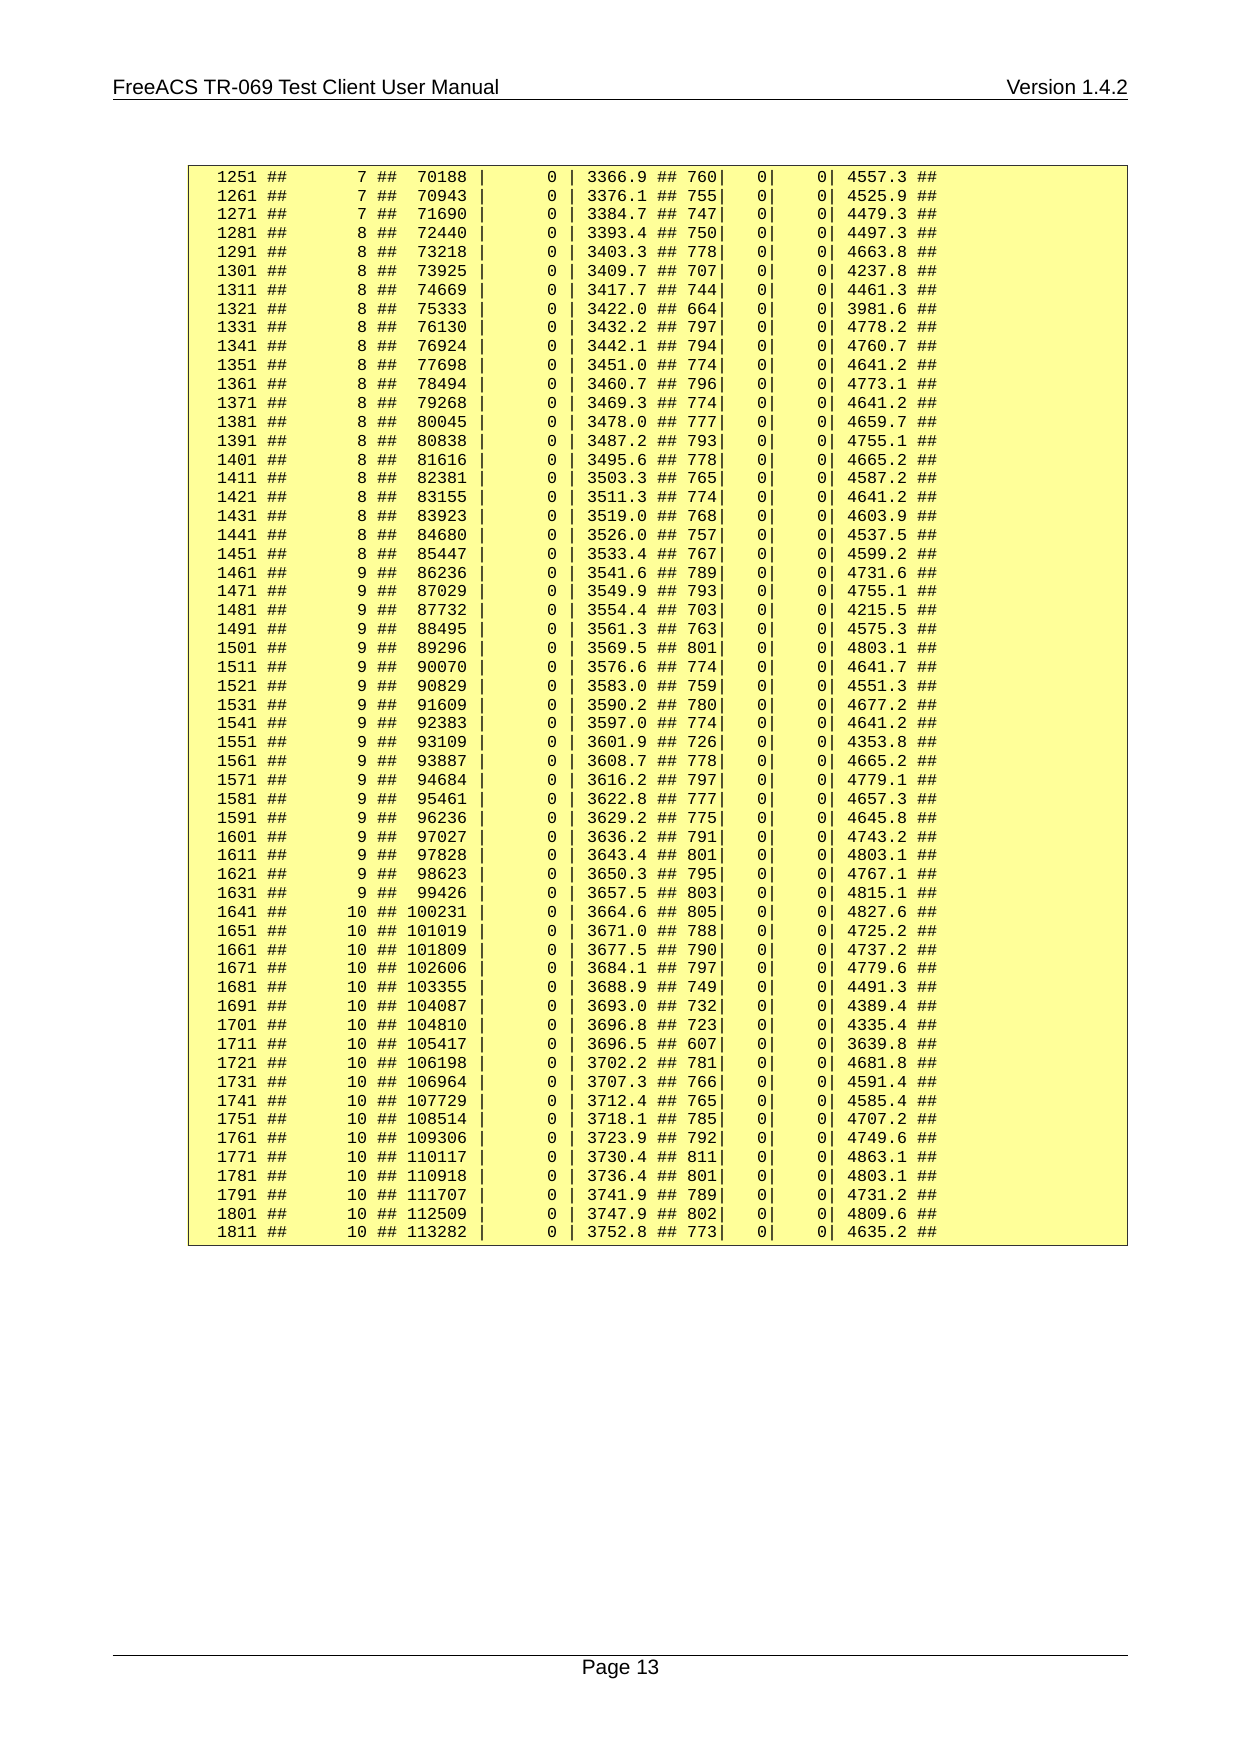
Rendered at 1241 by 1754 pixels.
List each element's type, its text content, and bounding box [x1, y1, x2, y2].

text 1411 ## 8 ## 82381 | 0 | 3503.3 ## 765| 0| 0| 4587.2 ## [189, 467, 1127, 486]
text 1541 ## 9 ## 92383 | 0 | 3597.0 ## 774| 0| 0| 4641.2 ## [189, 712, 1127, 731]
text 1371 ## 8 ## 79268 | 0 | 3469.3 ## 774| 0| 0| 4641.2 ## [189, 391, 1127, 410]
text 1401 ## 8 ## 81616 | 0 | 3495.6 ## 778| 0| 0| 4665.2 ## [189, 448, 1127, 467]
text 1431 ## 8 ## 83923 | 0 | 3519.0 ## 768| 0| 0| 4603.9 ## [189, 504, 1127, 523]
text 1521 ## 9 ## 90829 | 0 | 3583.0 ## 759| 0| 0| 4551.3 ## [189, 674, 1127, 693]
text 1271 ## 7 ## 71690 | 0 | 3384.7 ## 747| 0| 0| 4479.3 ## [189, 203, 1127, 222]
text 1321 ## 8 ## 75333 | 0 | 3422.0 ## 664| 0| 0| 3981.6 ## [189, 297, 1127, 316]
text 1291 ## 8 ## 73218 | 0 | 3403.3 ## 778| 0| 0| 4663.8 ## [189, 241, 1127, 259]
text 1591 ## 9 ## 96236 | 0 | 3629.2 ## 775| 0| 0| 4645.8 ## [189, 806, 1127, 825]
text 1711 ## 10 ## 105417 | 0 | 3696.5 ## 607| 0| 0| 3639.8 ## [189, 1032, 1127, 1051]
text 1471 ## 9 ## 87029 | 0 | 3549.9 ## 793| 0| 0| 4755.1 ## [189, 580, 1127, 599]
text 1661 ## 10 ## 101809 | 0 | 3677.5 ## 790| 0| 0| 4737.2 ## [189, 938, 1127, 957]
text 1301 ## 8 ## 73925 | 0 | 3409.7 ## 707| 0| 0| 4237.8 ## [189, 259, 1127, 278]
text 1501 ## 9 ## 89296 | 0 | 3569.5 ## 801| 0| 0| 4803.1 ## [189, 636, 1127, 655]
text 1681 ## 10 ## 103355 | 0 | 3688.9 ## 749| 0| 0| 4491.3 ## [189, 976, 1127, 995]
text 1261 ## 7 ## 70943 | 0 | 3376.1 ## 755| 0| 0| 4525.9 ## [189, 184, 1127, 203]
text 1361 ## 8 ## 78494 | 0 | 3460.7 ## 796| 0| 0| 4773.1 ## [189, 372, 1127, 391]
text 1311 ## 8 ## 74669 | 0 | 3417.7 ## 744| 0| 0| 4461.3 ## [189, 278, 1127, 297]
text 1741 ## 10 ## 107729 | 0 | 3712.4 ## 765| 0| 0| 4585.4 ## [189, 1089, 1127, 1108]
text 1771 ## 10 ## 110117 | 0 | 3730.4 ## 811| 0| 0| 4863.1 ## [189, 1146, 1127, 1164]
text 1811 ## 10 ## 113282 | 0 | 3752.8 ## 773| 0| 0| 4635.2 ## [189, 1221, 1127, 1245]
text 1581 ## 9 ## 95461 | 0 | 3622.8 ## 777| 0| 0| 4657.3 ## [189, 787, 1127, 806]
text 1251 ## 7 ## 70188 | 0 | 3366.9 ## 760| 0| 0| 4557.3 ## [189, 166, 1127, 184]
text 1341 ## 8 ## 76924 | 0 | 3442.1 ## 794| 0| 0| 4760.7 ## [189, 335, 1127, 354]
text 1731 ## 10 ## 106964 | 0 | 3707.3 ## 766| 0| 0| 4591.4 ## [189, 1070, 1127, 1089]
text 1691 ## 10 ## 104087 | 0 | 3693.0 ## 732| 0| 0| 4389.4 ## [189, 995, 1127, 1013]
text 1511 ## 9 ## 90070 | 0 | 3576.6 ## 774| 0| 0| 4641.7 ## [189, 655, 1127, 674]
text 1481 ## 9 ## 87732 | 0 | 3554.4 ## 703| 0| 0| 4215.5 ## [189, 599, 1127, 618]
text 1651 ## 10 ## 101019 | 0 | 3671.0 ## 788| 0| 0| 4725.2 ## [189, 919, 1127, 938]
text 1281 ## 8 ## 72440 | 0 | 3393.4 ## 750| 0| 0| 4497.3 ## [189, 222, 1127, 241]
text 1631 ## 9 ## 99426 | 0 | 3657.5 ## 803| 0| 0| 4815.1 ## [189, 882, 1127, 900]
text 1701 ## 10 ## 104810 | 0 | 3696.8 ## 723| 0| 0| 4335.4 ## [189, 1013, 1127, 1032]
text 1461 ## 9 ## 86236 | 0 | 3541.6 ## 789| 0| 0| 4731.6 ## [189, 561, 1127, 580]
text 1531 ## 9 ## 91609 | 0 | 3590.2 ## 780| 0| 0| 4677.2 ## [189, 693, 1127, 712]
text 1451 ## 8 ## 85447 | 0 | 3533.4 ## 767| 0| 0| 4599.2 ## [189, 542, 1127, 561]
text 1781 ## 10 ## 110918 | 0 | 3736.4 ## 801| 0| 0| 4803.1 ## [189, 1164, 1127, 1183]
text 1331 ## 8 ## 76130 | 0 | 3432.2 ## 797| 0| 0| 4778.2 ## [189, 316, 1127, 335]
text 1801 ## 10 ## 112509 | 0 | 3747.9 ## 802| 0| 0| 4809.6 ## [189, 1202, 1127, 1221]
text 1421 ## 8 ## 83155 | 0 | 3511.3 ## 774| 0| 0| 4641.2 ## [189, 486, 1127, 504]
text 1491 ## 9 ## 88495 | 0 | 3561.3 ## 763| 0| 0| 4575.3 ## [189, 618, 1127, 636]
text 1571 ## 9 ## 94684 | 0 | 3616.2 ## 797| 0| 0| 4779.1 ## [189, 768, 1127, 787]
text 1381 ## 8 ## 80045 | 0 | 3478.0 ## 777| 0| 0| 4659.7 ## [189, 410, 1127, 429]
text 1351 ## 8 ## 77698 | 0 | 3451.0 ## 774| 0| 0| 4641.2 ## [189, 354, 1127, 372]
text 1621 ## 9 ## 98623 | 0 | 3650.3 ## 795| 0| 0| 4767.1 ## [189, 863, 1127, 882]
text 1611 ## 9 ## 97828 | 0 | 3643.4 ## 801| 0| 0| 4803.1 ## [189, 844, 1127, 863]
text 1791 ## 10 ## 111707 | 0 | 3741.9 ## 789| 0| 0| 4731.2 ## [189, 1183, 1127, 1202]
text 1671 ## 10 ## 102606 | 0 | 3684.1 ## 797| 0| 0| 4779.6 ## [189, 957, 1127, 976]
text 1601 ## 9 ## 97027 | 0 | 3636.2 ## 791| 0| 0| 4743.2 ## [189, 825, 1127, 844]
text 1551 ## 9 ## 93109 | 0 | 3601.9 ## 726| 0| 0| 4353.8 ## [189, 731, 1127, 749]
text 1751 ## 10 ## 108514 | 0 | 3718.1 ## 785| 0| 0| 4707.2 ## [189, 1108, 1127, 1127]
text 1721 ## 10 ## 106198 | 0 | 3702.2 ## 781| 0| 0| 4681.8 ## [189, 1051, 1127, 1070]
text 1391 ## 8 ## 80838 | 0 | 3487.2 ## 793| 0| 0| 4755.1 ## [189, 429, 1127, 448]
text 1441 ## 8 ## 84680 | 0 | 3526.0 ## 757| 0| 0| 4537.5 ## [189, 523, 1127, 542]
text 1761 ## 10 ## 109306 | 0 | 3723.9 ## 792| 0| 0| 4749.6 ## [189, 1127, 1127, 1146]
text 1641 ## 10 ## 100231 | 0 | 3664.6 ## 805| 0| 0| 4827.6 ## [189, 900, 1127, 919]
text 1561 ## 9 ## 93887 | 0 | 3608.7 ## 778| 0| 0| 4665.2 ## [189, 749, 1127, 768]
